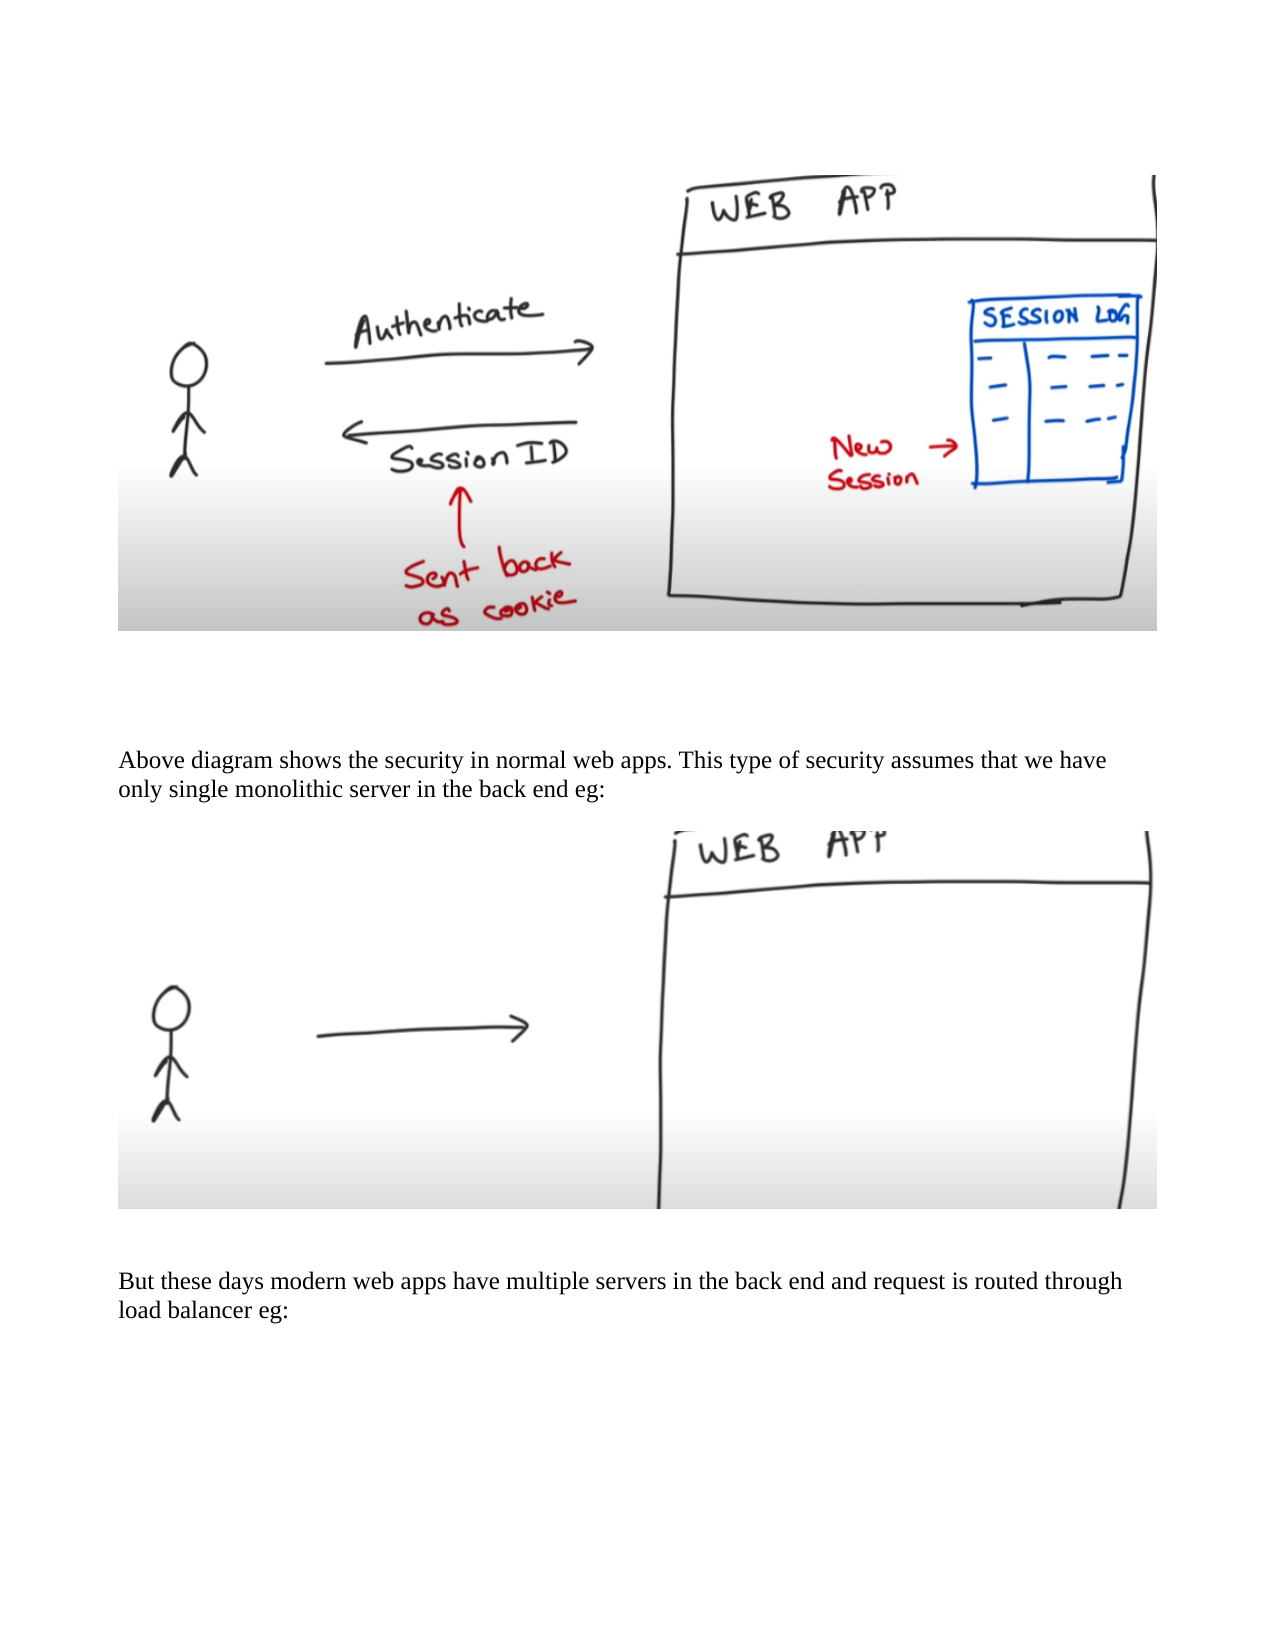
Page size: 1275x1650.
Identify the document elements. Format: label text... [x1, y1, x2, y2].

text But these days modern web apps have multiple servers in the back end and request is routed through load balancer eg: [118, 1266, 1157, 1324]
picture [118, 831, 1157, 1209]
text Above diagram shows the security in normal web apps. This type of security assumes that we have only single monolithic server in the back end eg: [118, 745, 1157, 803]
picture [118, 175, 1157, 631]
